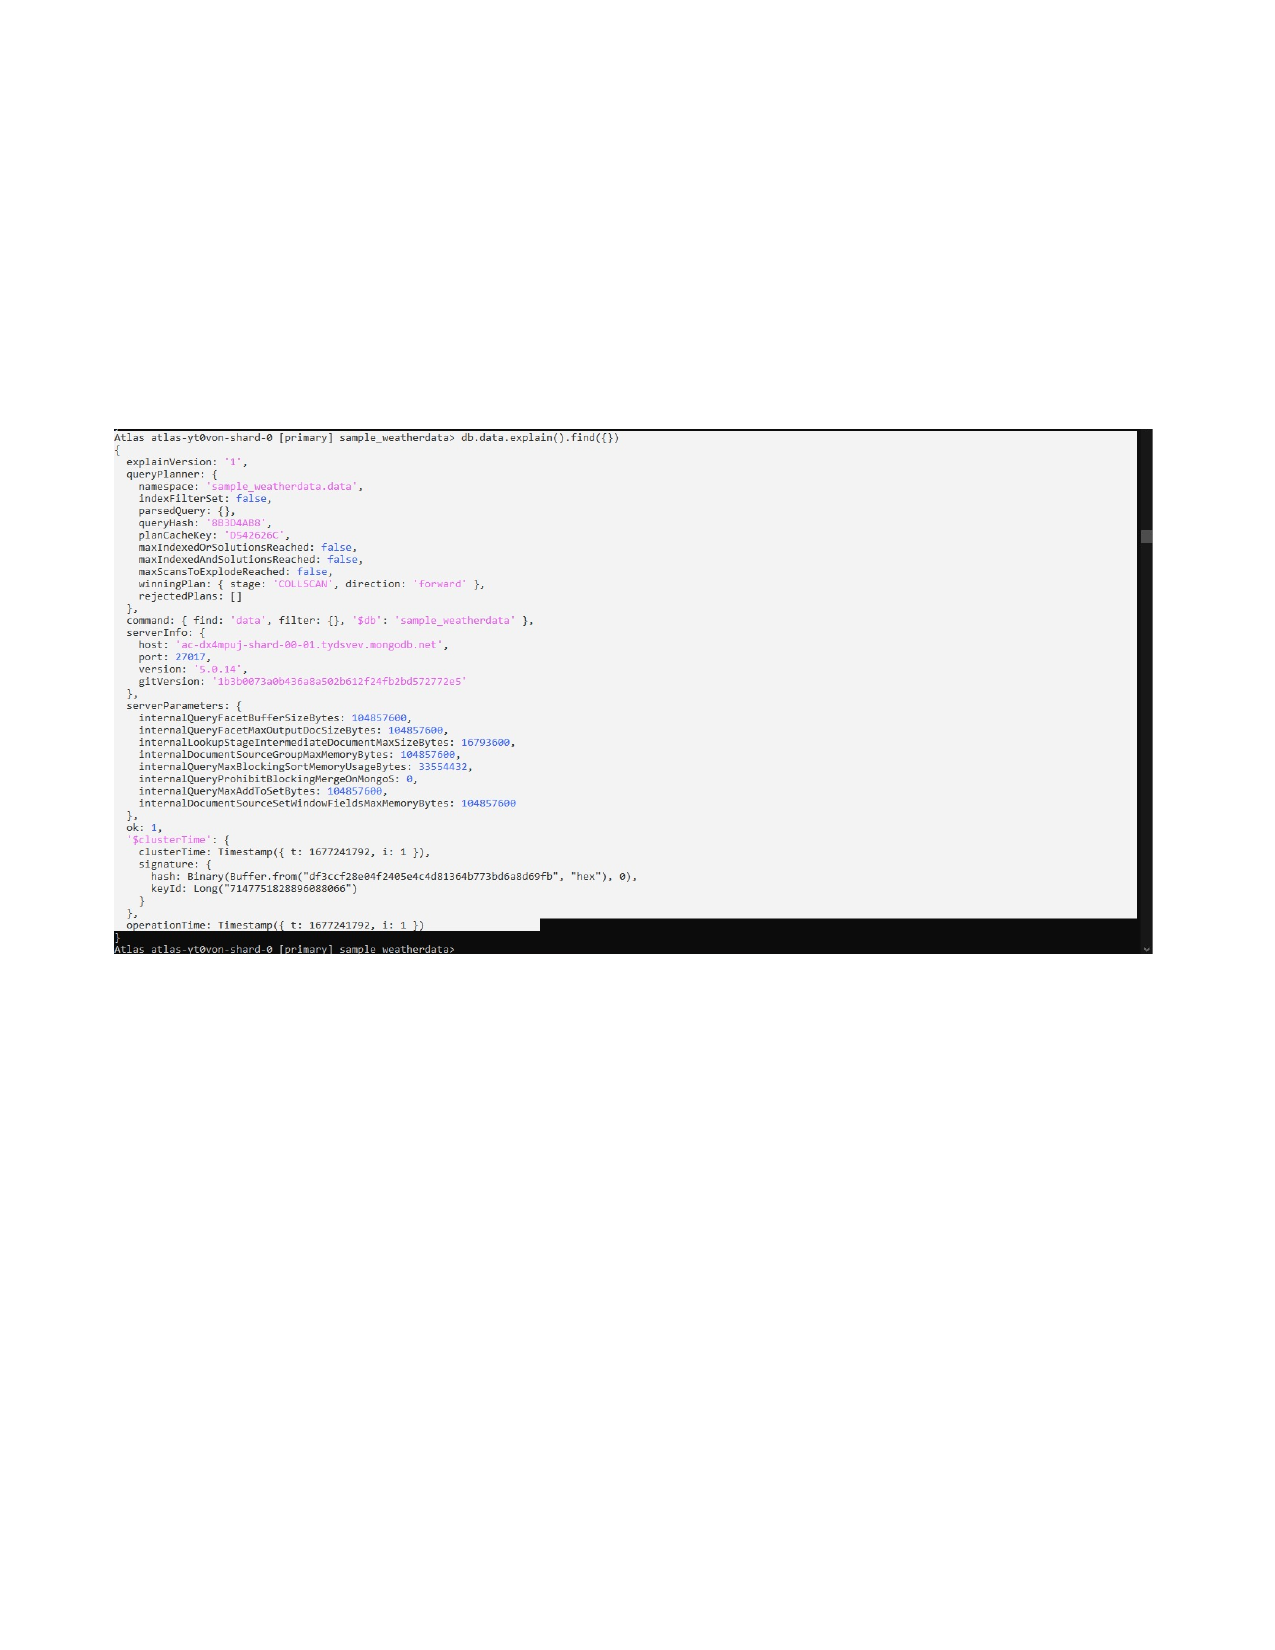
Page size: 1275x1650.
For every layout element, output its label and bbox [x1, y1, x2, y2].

picture [114, 429, 1153, 954]
